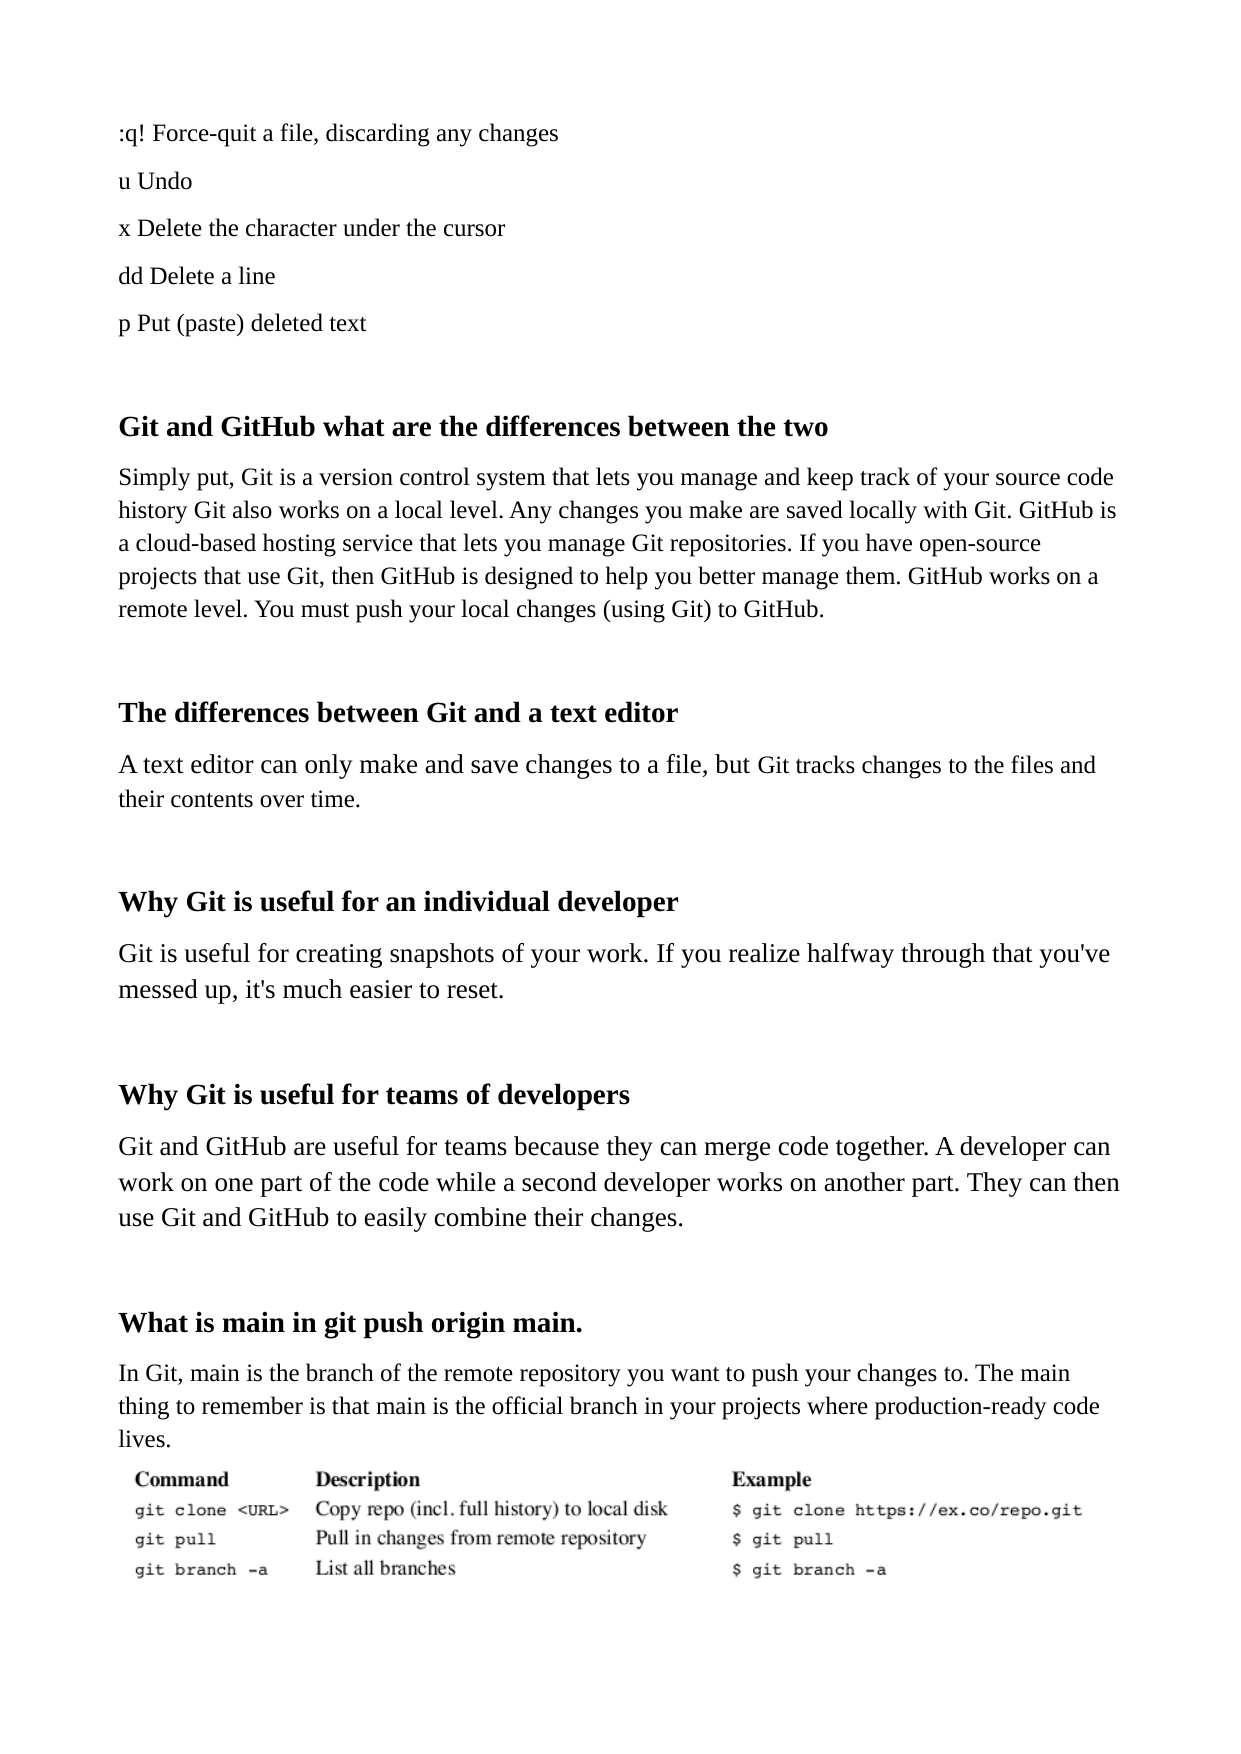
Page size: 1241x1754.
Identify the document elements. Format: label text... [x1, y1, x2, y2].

text Git and GitHub what are the differences between the two [118, 409, 1122, 443]
text In Git, main is the branch of the remote repository you want to push your changes to. The main thing to remember is that main is the official branch in your projects where production-ready code lives. [118, 1358, 1122, 1453]
text A text editor can only make and save changes to a file, but Git tracks changes to the files and their contents over time. [118, 748, 1122, 812]
text dd Delete a line [118, 261, 1122, 290]
text The differences between Git and a text editor [118, 695, 1122, 729]
text Git and GitHub are useful for teams because they can merge code together. A developer can work on one part of the code while a second developer works on another part. They can then use Git and GitHub to easily combine their changes. [118, 1130, 1122, 1232]
text x Delete the character under the cursor [118, 213, 1122, 242]
text Why Git is useful for an individual developer [118, 884, 1122, 918]
text :q! Force-quit a file, discarding any changes [118, 118, 1122, 147]
picture [126, 1462, 1094, 1585]
text Why Git is useful for teams of developers [118, 1077, 1122, 1110]
text Simply put, Git is a version control system that lets you manage and keep track of your source code history Git also works on a local level. Any changes you make are saved locally with Git. GitHub is a cloud-based hosting service that lets you manage Git repositories. If you have open-source projects that use Git, then GitHub is designed to help you better manage them. GitHub works on a remote level. You must push your local changes (using Git) to GitHub. [118, 462, 1122, 623]
text u Undo [118, 166, 1122, 194]
text Git is useful for creating snapshots of your work. If you realize halfway through that you've messed up, it's much easier to reset. [118, 938, 1122, 1004]
text p Put (paste) deleted text [118, 308, 1122, 337]
text What is main in git push origin main. [118, 1305, 1122, 1338]
